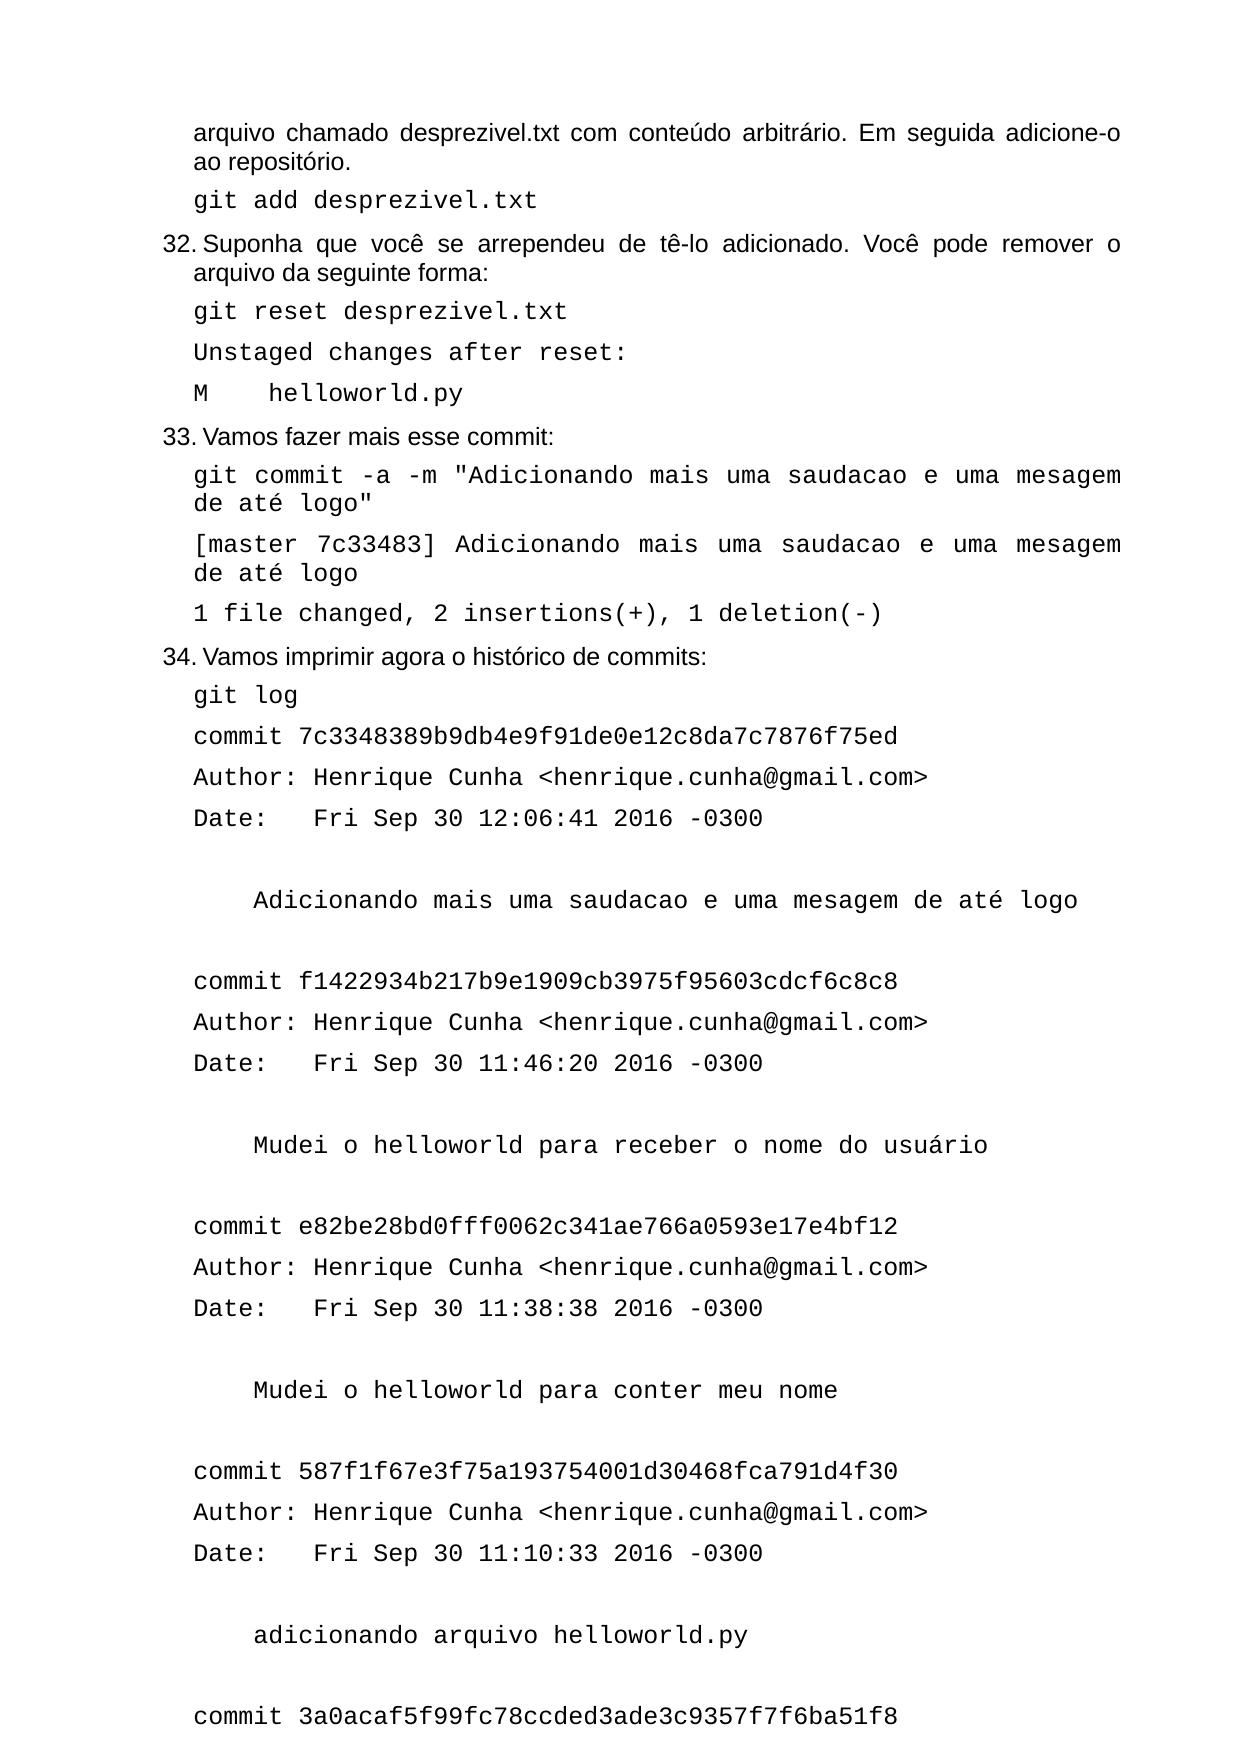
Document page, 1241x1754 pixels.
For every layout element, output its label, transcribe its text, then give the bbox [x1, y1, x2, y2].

list Author: Henrique Cunha <henrique.cunha@gmail.com> [156, 1500, 1122, 1528]
list [master 7c33483] Adicionando mais uma saudacao e uma mesagem de até logo [156, 532, 1122, 588]
list git commit -a -m "Adicionando mais uma saudacao e uma mesagem de até logo" [156, 463, 1122, 519]
list Vamos fazer mais esse commit: [156, 421, 1122, 450]
list git reset desprezivel.txt [156, 299, 1122, 327]
list git log [156, 683, 1122, 711]
list git add desprezivel.txt [156, 188, 1122, 216]
list Date: Fri Sep 30 11:38:38 2016 -0300 [156, 1296, 1122, 1324]
list Date: Fri Sep 30 11:46:20 2016 -0300 [156, 1051, 1122, 1079]
list Date: Fri Sep 30 11:10:33 2016 -0300 [156, 1541, 1122, 1569]
list Mudei o helloworld para receber o nome do usuário [156, 1132, 1122, 1161]
list adicionando arquivo helloworld.py [156, 1622, 1122, 1651]
list commit 7c3348389b9db4e9f91de0e12c8da7c7876f75ed [156, 724, 1122, 752]
list Mudei o helloworld para conter meu nome [156, 1377, 1122, 1406]
list M helloworld.py [156, 381, 1122, 409]
list commit 3a0acaf5f99fc78ccded3ade3c9357f7f6ba51f8 [156, 1704, 1122, 1732]
list commit f1422934b217b9e1909cb3975f95603cdcf6c8c8 [156, 969, 1122, 997]
list Author: Henrique Cunha <henrique.cunha@gmail.com> [156, 1255, 1122, 1283]
list Author: Henrique Cunha <henrique.cunha@gmail.com> [156, 765, 1122, 793]
list Vamos imprimir agora o histórico de commits: [156, 642, 1122, 671]
list Suponha que você se arrependeu de tê-lo adicionado. Você pode remover o arquivo da seguinte forma: [156, 229, 1122, 286]
list Adicionando mais uma saudacao e uma mesagem de até logo [156, 887, 1122, 916]
list arquivo chamado desprezivel.txt com conteúdo arbitrário. Em seguida adicione-o ao repositório. [156, 118, 1122, 176]
list commit e82be28bd0fff0062c341ae766a0593e17e4bf12 [156, 1214, 1122, 1242]
list Unstaged changes after reset: [156, 340, 1122, 368]
list 1 file changed, 2 insertions(+), 1 deletion(-) [156, 601, 1122, 629]
list Date: Fri Sep 30 12:06:41 2016 -0300 [156, 806, 1122, 834]
list Author: Henrique Cunha <henrique.cunha@gmail.com> [156, 1010, 1122, 1038]
list commit 587f1f67e3f75a193754001d30468fca791d4f30 [156, 1459, 1122, 1487]
